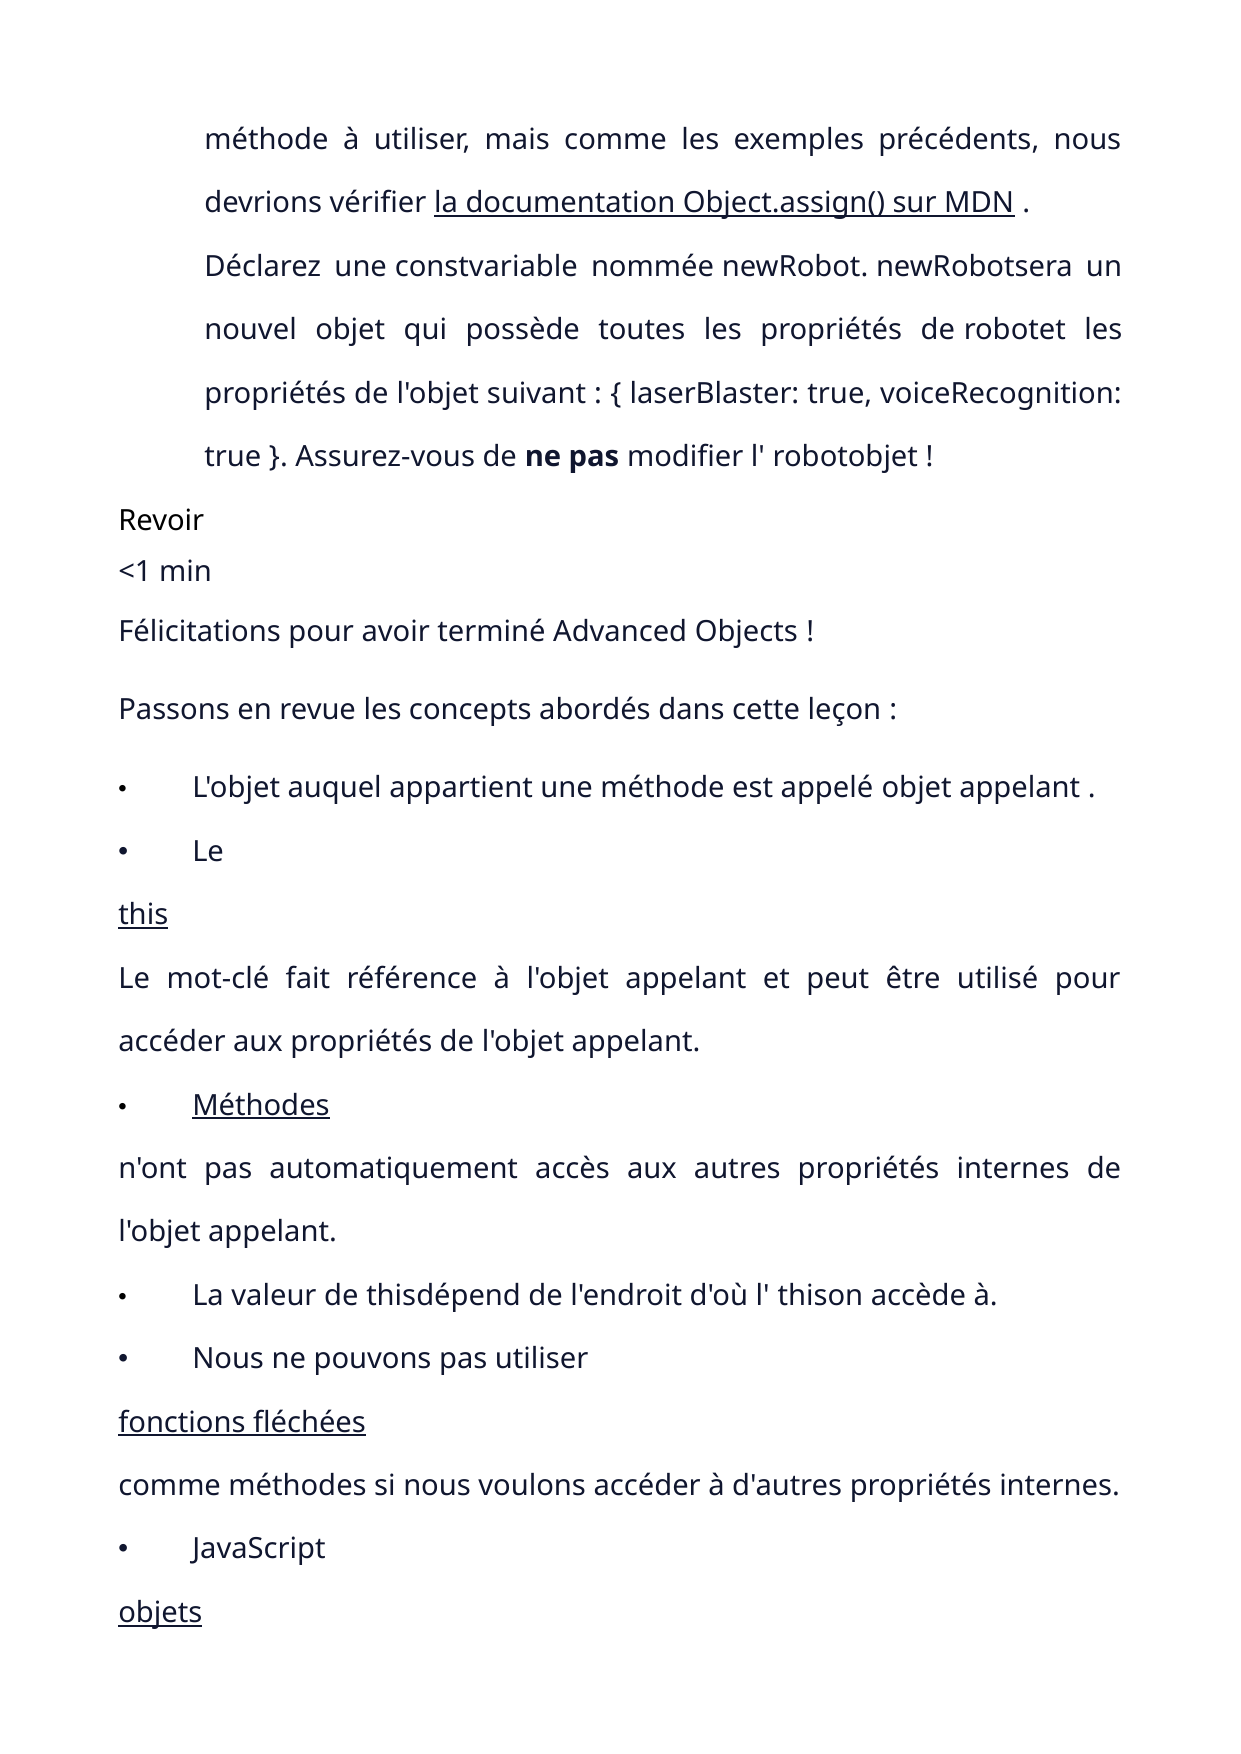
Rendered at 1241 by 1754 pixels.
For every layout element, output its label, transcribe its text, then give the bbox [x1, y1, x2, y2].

text Passons en revue les concepts abordés dans cette leçon : [118, 688, 1122, 728]
text <1 min [118, 550, 1122, 590]
text fonctions fléchées [118, 1401, 1122, 1441]
list Le [118, 830, 1122, 870]
list L'objet auquel appartient une méthode est appelé objet appelant . [118, 767, 1122, 806]
list Méthodes [118, 1084, 1122, 1123]
text this [118, 893, 1122, 933]
text objets [118, 1591, 1122, 1631]
subtitle Revoir [118, 499, 1122, 538]
text Déclarez une constvariable nommée newRobot. newRobotsera un nouvel objet qui possède toutes les propriétés de robotet les propriétés de l'objet suivant : { laserBlaster: true, voiceRecognition: true }. Assurez-vous de ne pas modifier l' robotobjet ! [204, 245, 1122, 475]
list Nous ne pouvons pas utiliser [118, 1337, 1122, 1377]
text comme méthodes si nous voulons accéder à d'autres propriétés internes. [118, 1464, 1122, 1504]
text Le mot-clé fait référence à l'objet appelant et peut être utilisé pour accéder aux propriétés de l'objet appelant. [118, 957, 1122, 1060]
list JavaScript [118, 1528, 1122, 1567]
text n'ont pas automatiquement accès aux autres propriétés internes de l'objet appelant. [118, 1147, 1122, 1250]
list La valeur de thisdépend de l'endroit d'où l' thison accède à. [118, 1274, 1122, 1314]
text Félicitations pour avoir terminé Advanced Objects ! [118, 611, 1122, 650]
list méthode à utiliser, mais comme les exemples précédents, nous devrions vérifier la documentation Object.assign() sur MDN . [204, 118, 1122, 221]
